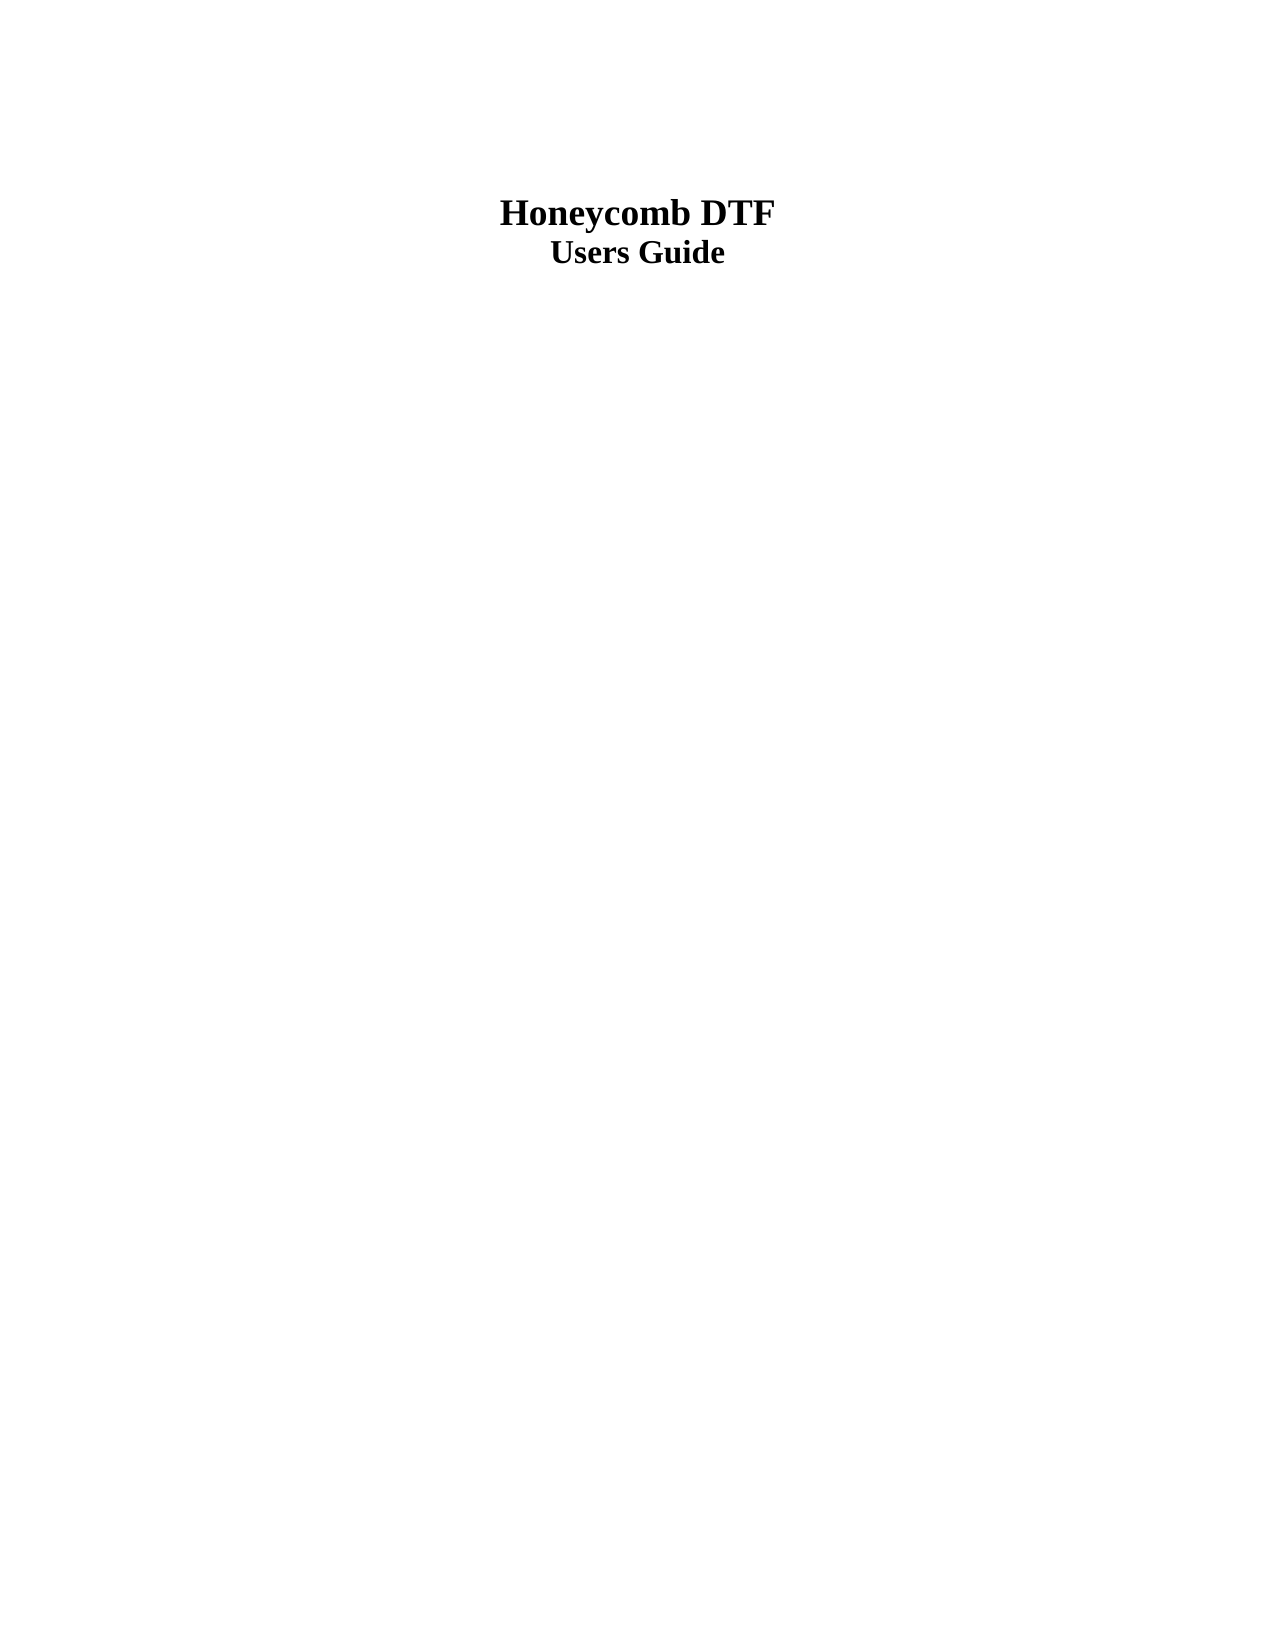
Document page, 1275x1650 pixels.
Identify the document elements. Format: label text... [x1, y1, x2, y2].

text Honeycomb DTF [118, 192, 1157, 233]
text Users Guide [118, 233, 1157, 270]
